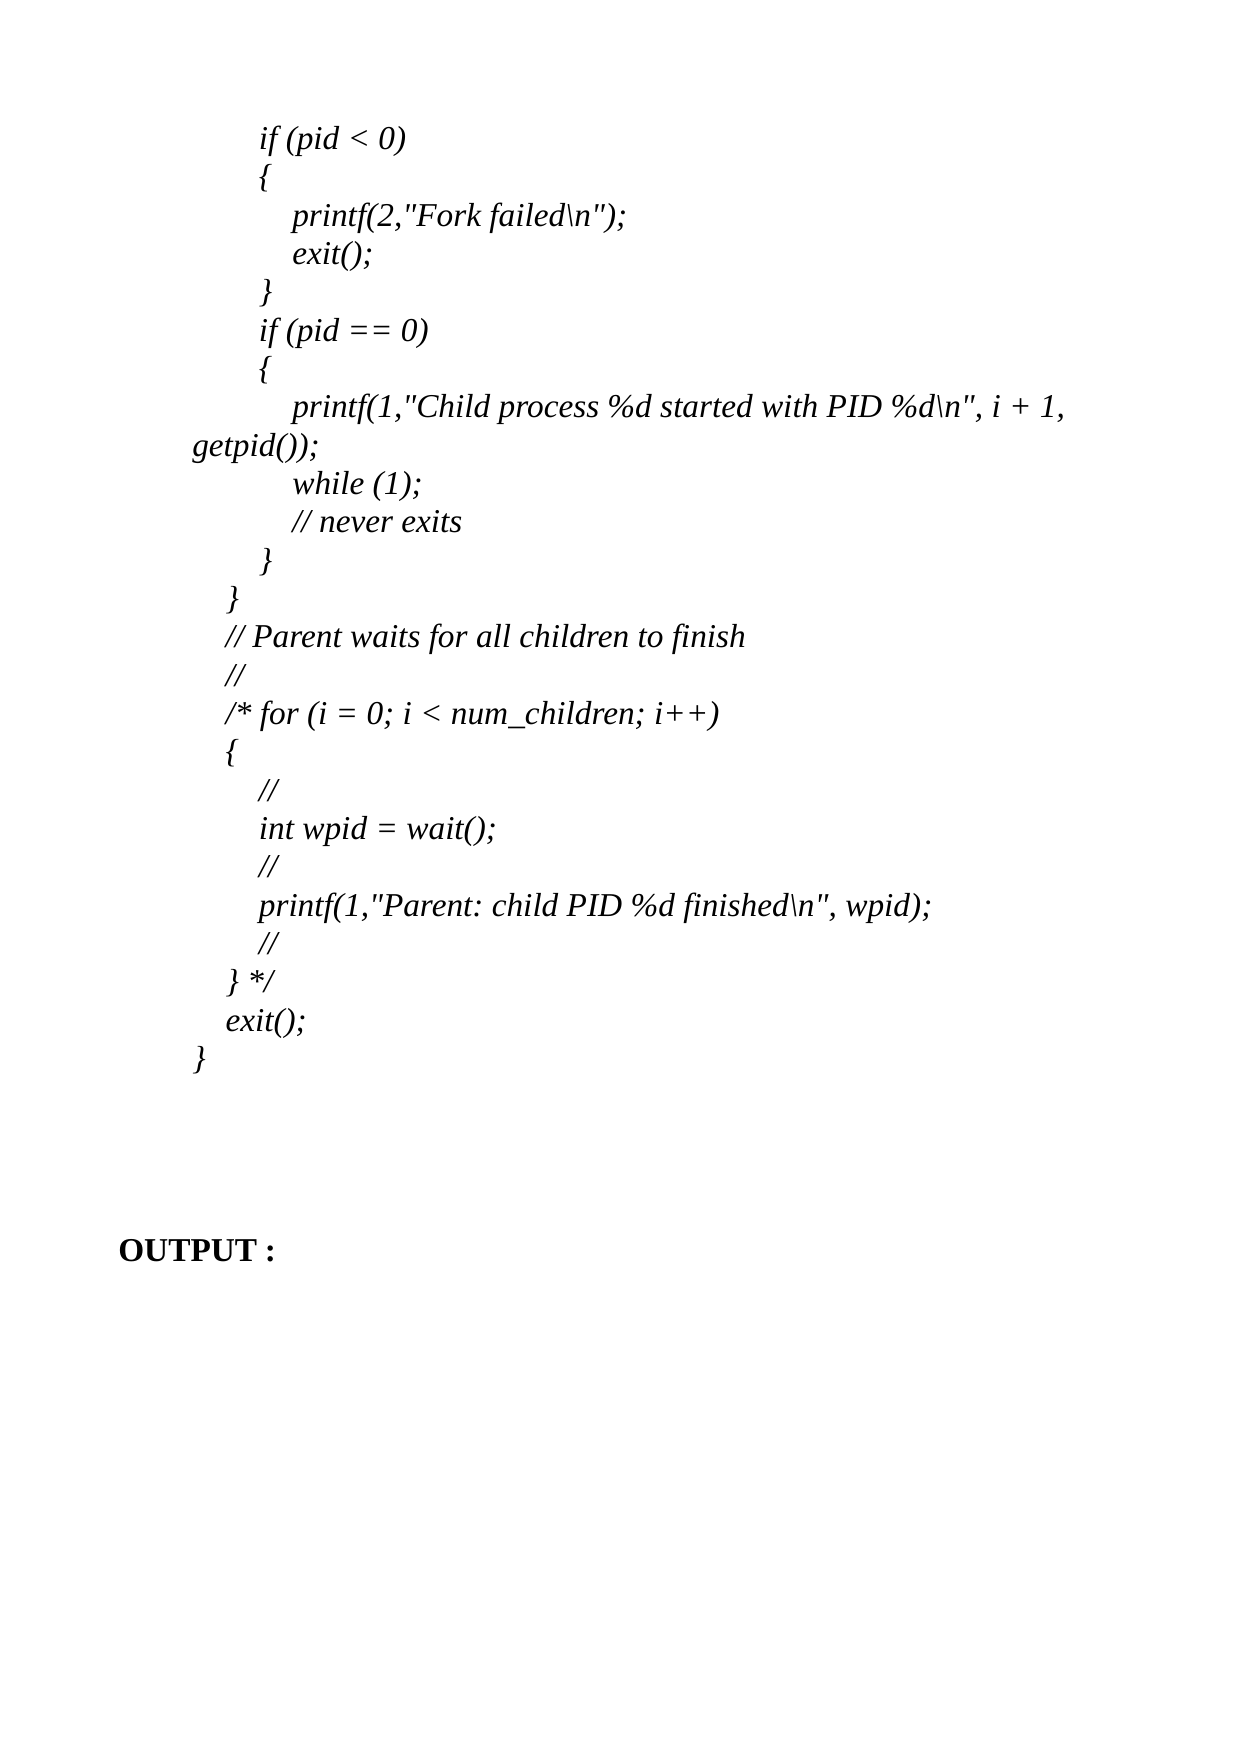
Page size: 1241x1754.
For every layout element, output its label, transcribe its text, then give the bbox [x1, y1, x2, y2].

text while (1); [118, 463, 1122, 501]
text } [118, 271, 1122, 310]
text OUTPUT : [118, 1230, 1122, 1268]
text { [118, 348, 1122, 386]
text printf(2,"Fork failed\n"); [118, 195, 1122, 233]
text int wpid = wait(); [118, 808, 1122, 846]
text printf(1,"Parent: child PID %d finished\n", wpid); [118, 885, 1122, 923]
text // [118, 770, 1122, 808]
text // [118, 846, 1122, 885]
text exit(); [118, 233, 1122, 271]
text if (pid < 0) [118, 118, 1122, 156]
text } [118, 578, 1122, 616]
text // Parent waits for all children to finish [118, 616, 1122, 655]
text /* for (i = 0; i < num_children; i++) [118, 693, 1122, 731]
text // never exits [118, 501, 1122, 540]
text // [118, 923, 1122, 961]
text if (pid == 0) [118, 310, 1122, 348]
text } */ [118, 961, 1122, 1000]
text } [118, 540, 1122, 578]
text { [118, 731, 1122, 770]
text // [118, 655, 1122, 693]
text exit(); [118, 1000, 1122, 1038]
text printf(1,"Child process %d started with PID %d\n", i + 1, getpid()); [118, 386, 1122, 463]
text } [118, 1038, 1122, 1076]
text { [118, 156, 1122, 195]
